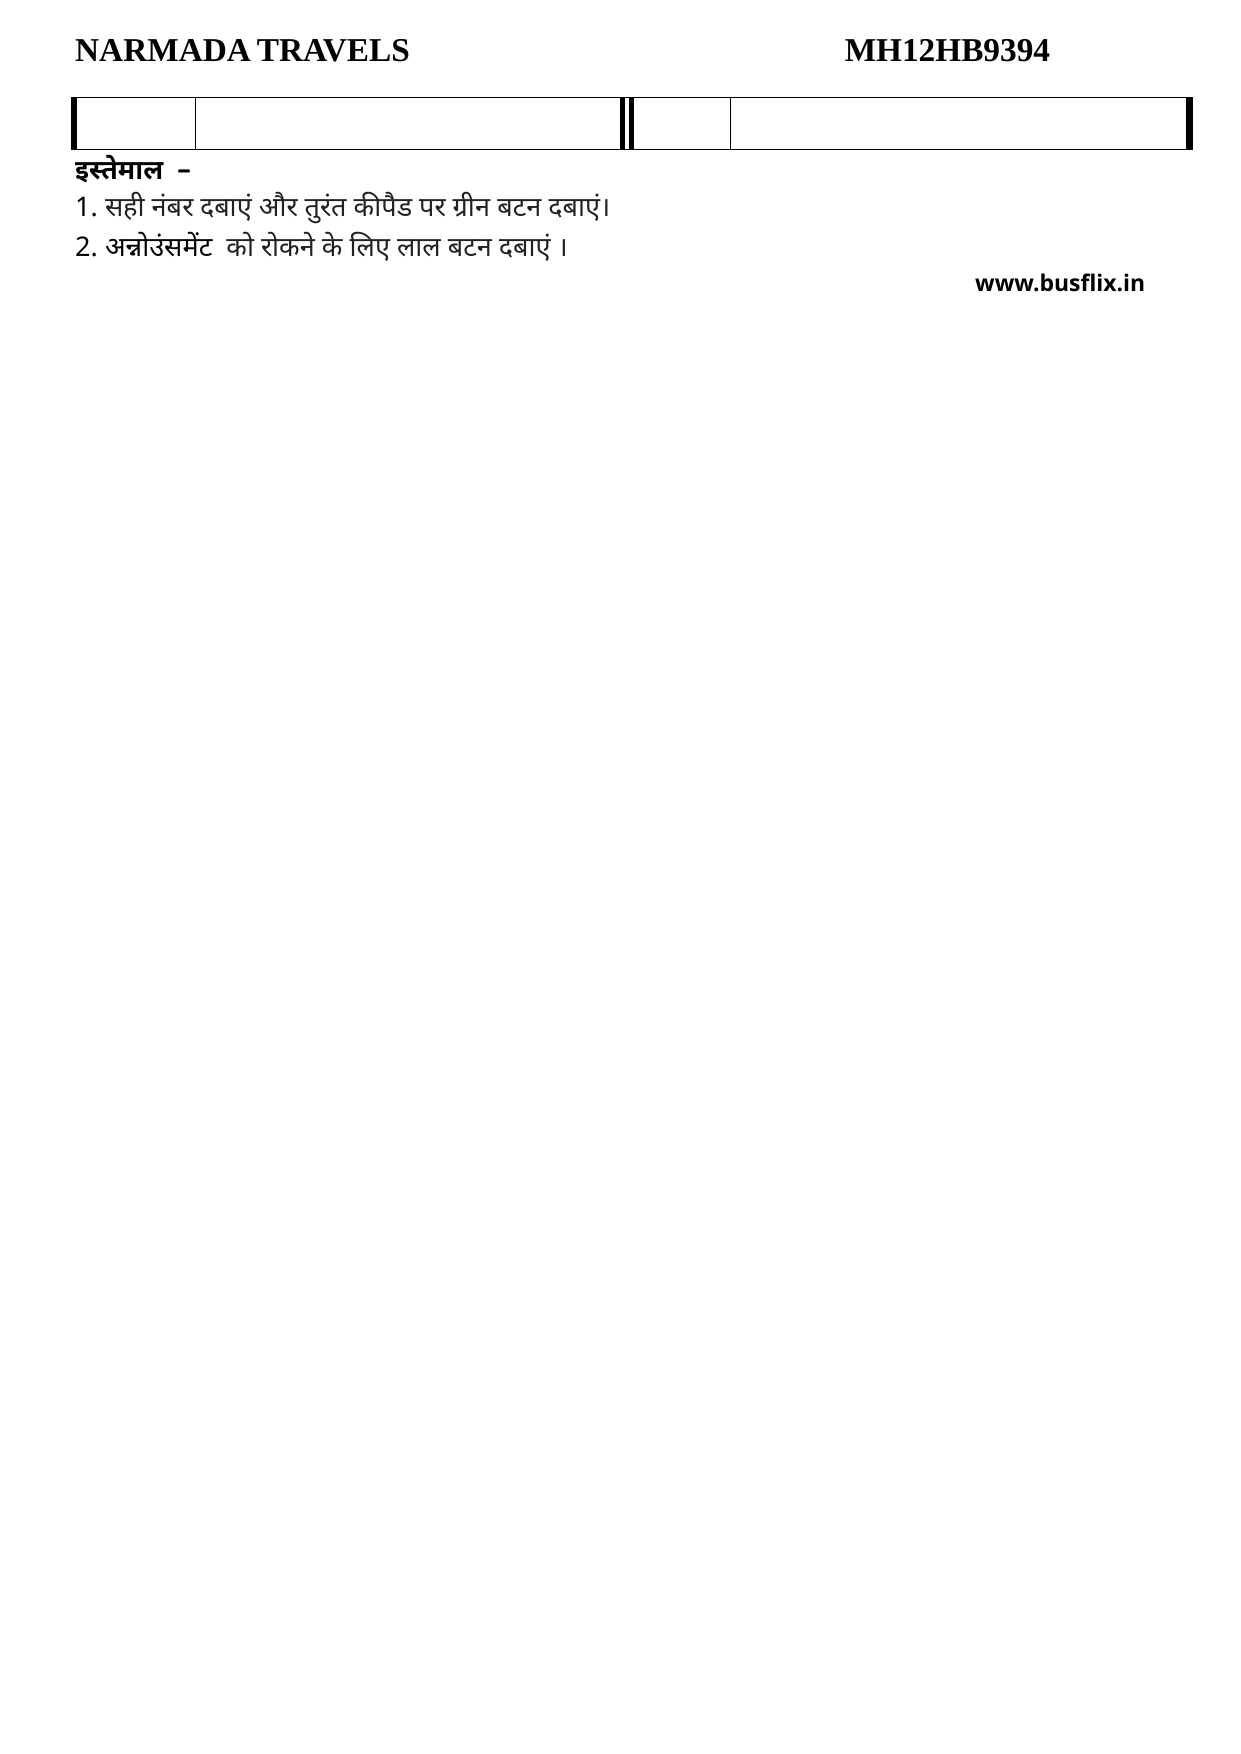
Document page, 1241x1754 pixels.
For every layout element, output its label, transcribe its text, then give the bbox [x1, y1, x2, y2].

table_cell [731, 98, 1186, 149]
table_cell [634, 98, 730, 149]
table_cell [196, 98, 620, 149]
text www.busflix.in [75, 267, 1165, 298]
text 2. अन्नोउंसमेंट को रोकने के लिए लाल बटन दबाएं । [75, 227, 1165, 267]
text इस्तेमाल – [75, 150, 1165, 187]
table_cell [77, 98, 195, 149]
text 1. सही नंबर दबाएं और तुरंत कीपैड पर ग्रीन बटन दबाएं। [75, 187, 1165, 227]
